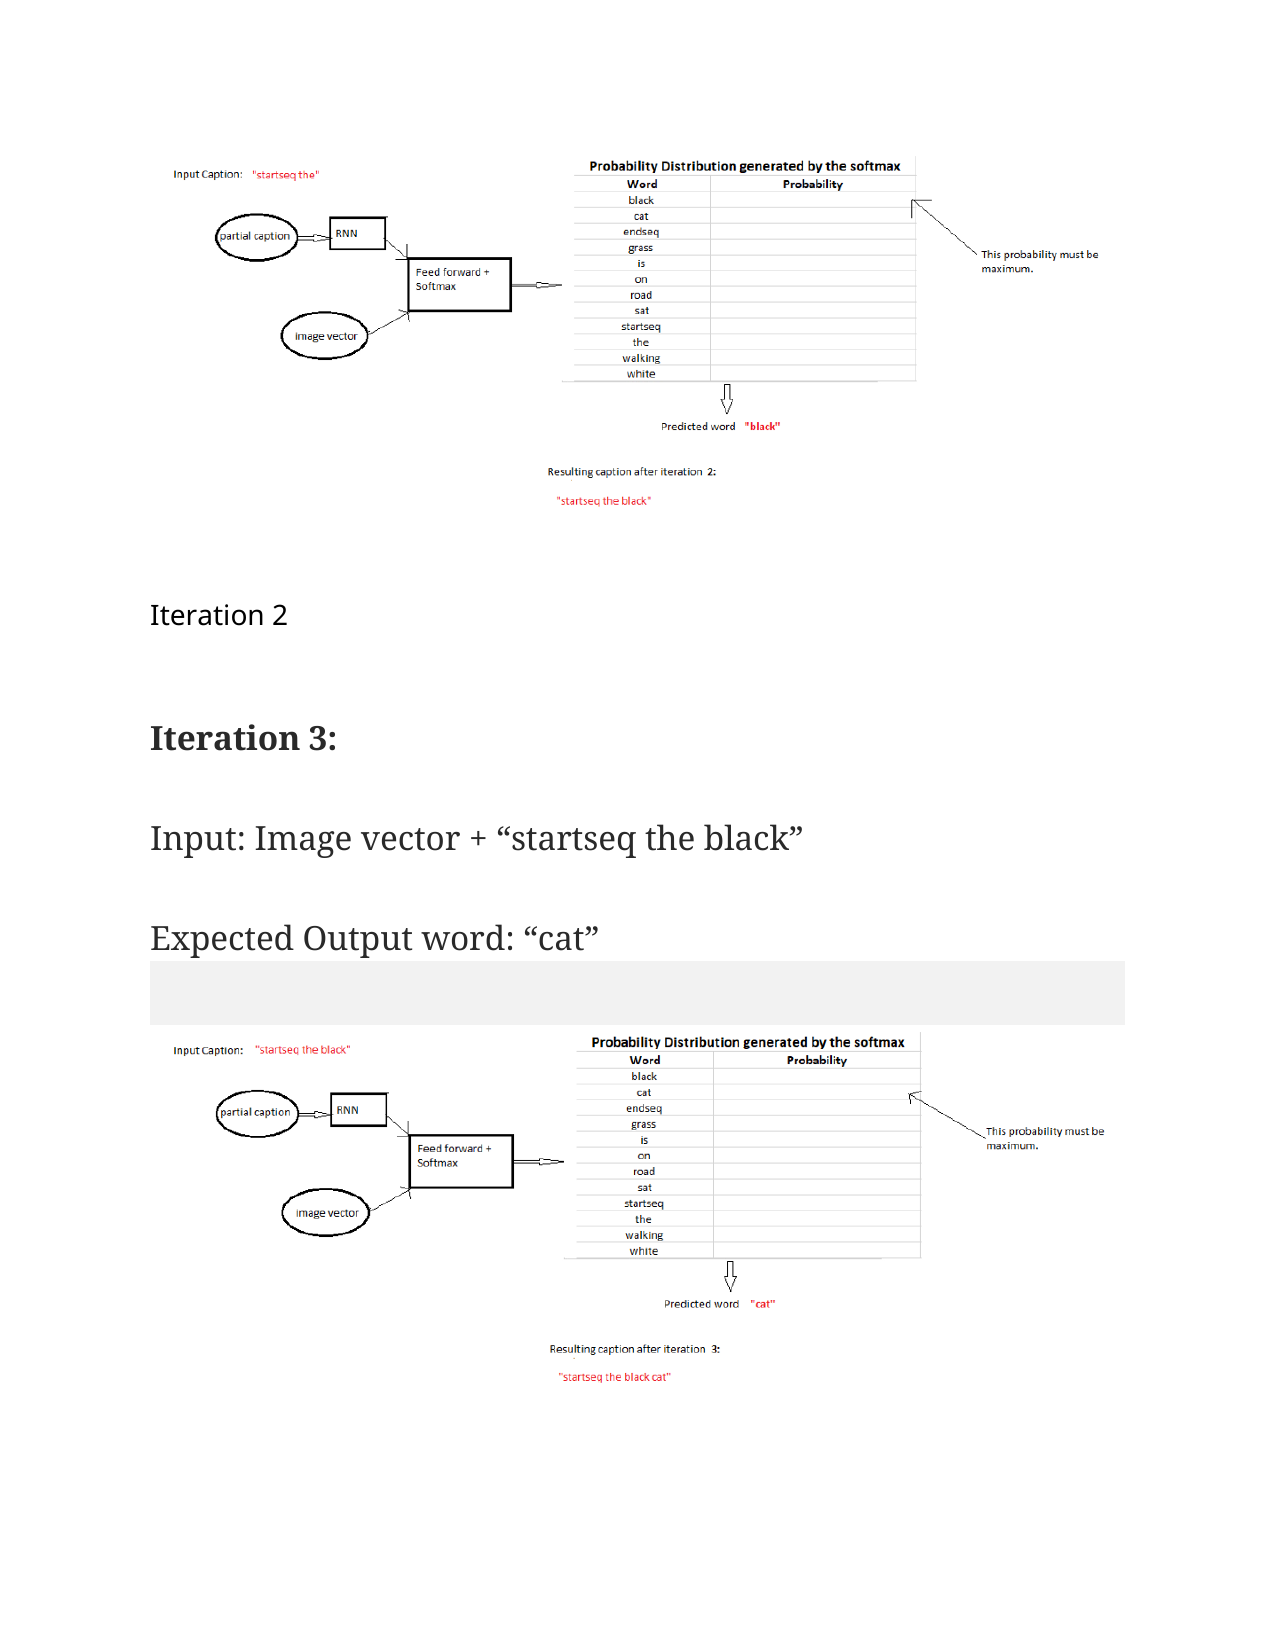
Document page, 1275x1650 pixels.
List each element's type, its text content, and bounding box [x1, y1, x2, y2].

text Iteration 3: [150, 711, 1125, 761]
text Input: Image vector + “startseq the black” [150, 811, 1125, 861]
text Iteration 2 [150, 596, 1125, 634]
text Expected Output word: “cat” [150, 911, 1125, 961]
